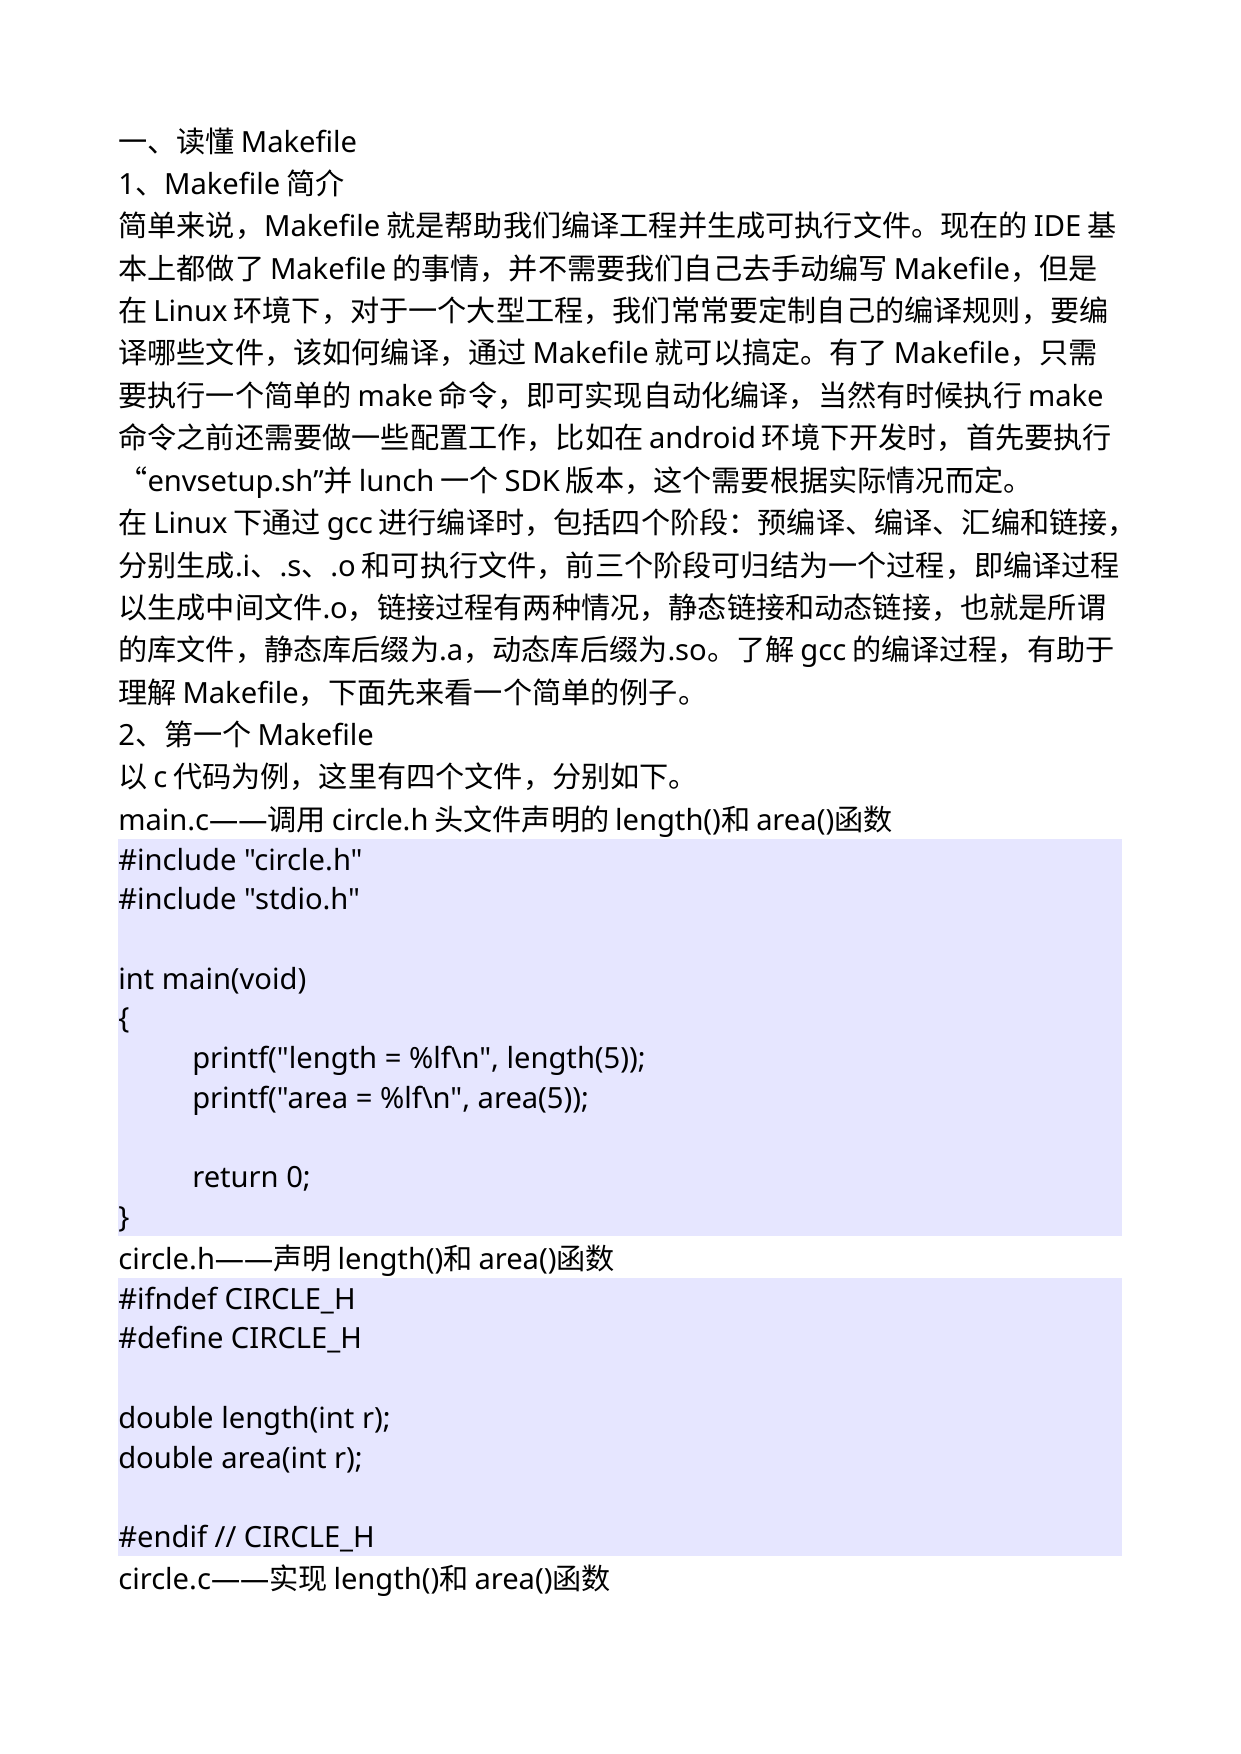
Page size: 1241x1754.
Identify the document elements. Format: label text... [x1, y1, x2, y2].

text { [118, 998, 1122, 1037]
text #include "stdio.h" [118, 878, 1122, 918]
text main.c——调用circle.h头文件声明的length()和area()函数 [118, 796, 1122, 839]
text #ifndef CIRCLE_H [118, 1278, 1122, 1318]
text circle.c——实现length()和area()函数 [118, 1556, 1122, 1598]
text circle.h——声明length()和area()函数 [118, 1236, 1122, 1278]
text #include "circle.h" [118, 839, 1122, 878]
text } [118, 1196, 1122, 1236]
text double length(int r); [118, 1397, 1122, 1437]
text 在Linux下通过gcc进行编译时，包括四个阶段：预编译、编译、汇编和链接，分别生成.i、.s、.o和可执行文件，前三个阶段可归结为一个过程，即编译过程以生成中间文件.o，链接过程有两种情况，静态链接和动态链接，也就是所谓的库文件，静态库后缀为.a，动态库后缀为.so。了解gcc的编译过程，有助于理解Makefile，下面先来看一个简单的例子。 [118, 500, 1122, 712]
text return 0; [118, 1156, 1122, 1196]
text #define CIRCLE_H [118, 1318, 1122, 1357]
text 2、第一个Makefile [118, 712, 1122, 754]
text 以c代码为例，这里有四个文件，分别如下。 [118, 754, 1122, 796]
text 1、Makefile简介 [118, 161, 1122, 203]
text int main(void) [118, 958, 1122, 998]
text printf("length = %lf\n", length(5)); [118, 1037, 1122, 1077]
text double area(int r); [118, 1437, 1122, 1477]
text printf("area = %lf\n", area(5)); [118, 1077, 1122, 1117]
text 一、读懂Makefile [118, 118, 1122, 161]
text #endif // CIRCLE_H [118, 1516, 1122, 1556]
text 简单来说，Makefile就是帮助我们编译工程并生成可执行文件。现在的IDE基本上都做了Makefile的事情，并不需要我们自己去手动编写Makefile，但是在Linux环境下，对于一个大型工程，我们常常要定制自己的编译规则，要编译哪些文件，该如何编译，通过Makefile就可以搞定。有了Makefile，只需要执行一个简单的make命令，即可实现自动化编译，当然有时候执行make命令之前还需要做一些配置工作，比如在android环境下开发时，首先要执行“envsetup.sh”并lunch一个SDK版本，这个需要根据实际情况而定。 [118, 203, 1122, 500]
